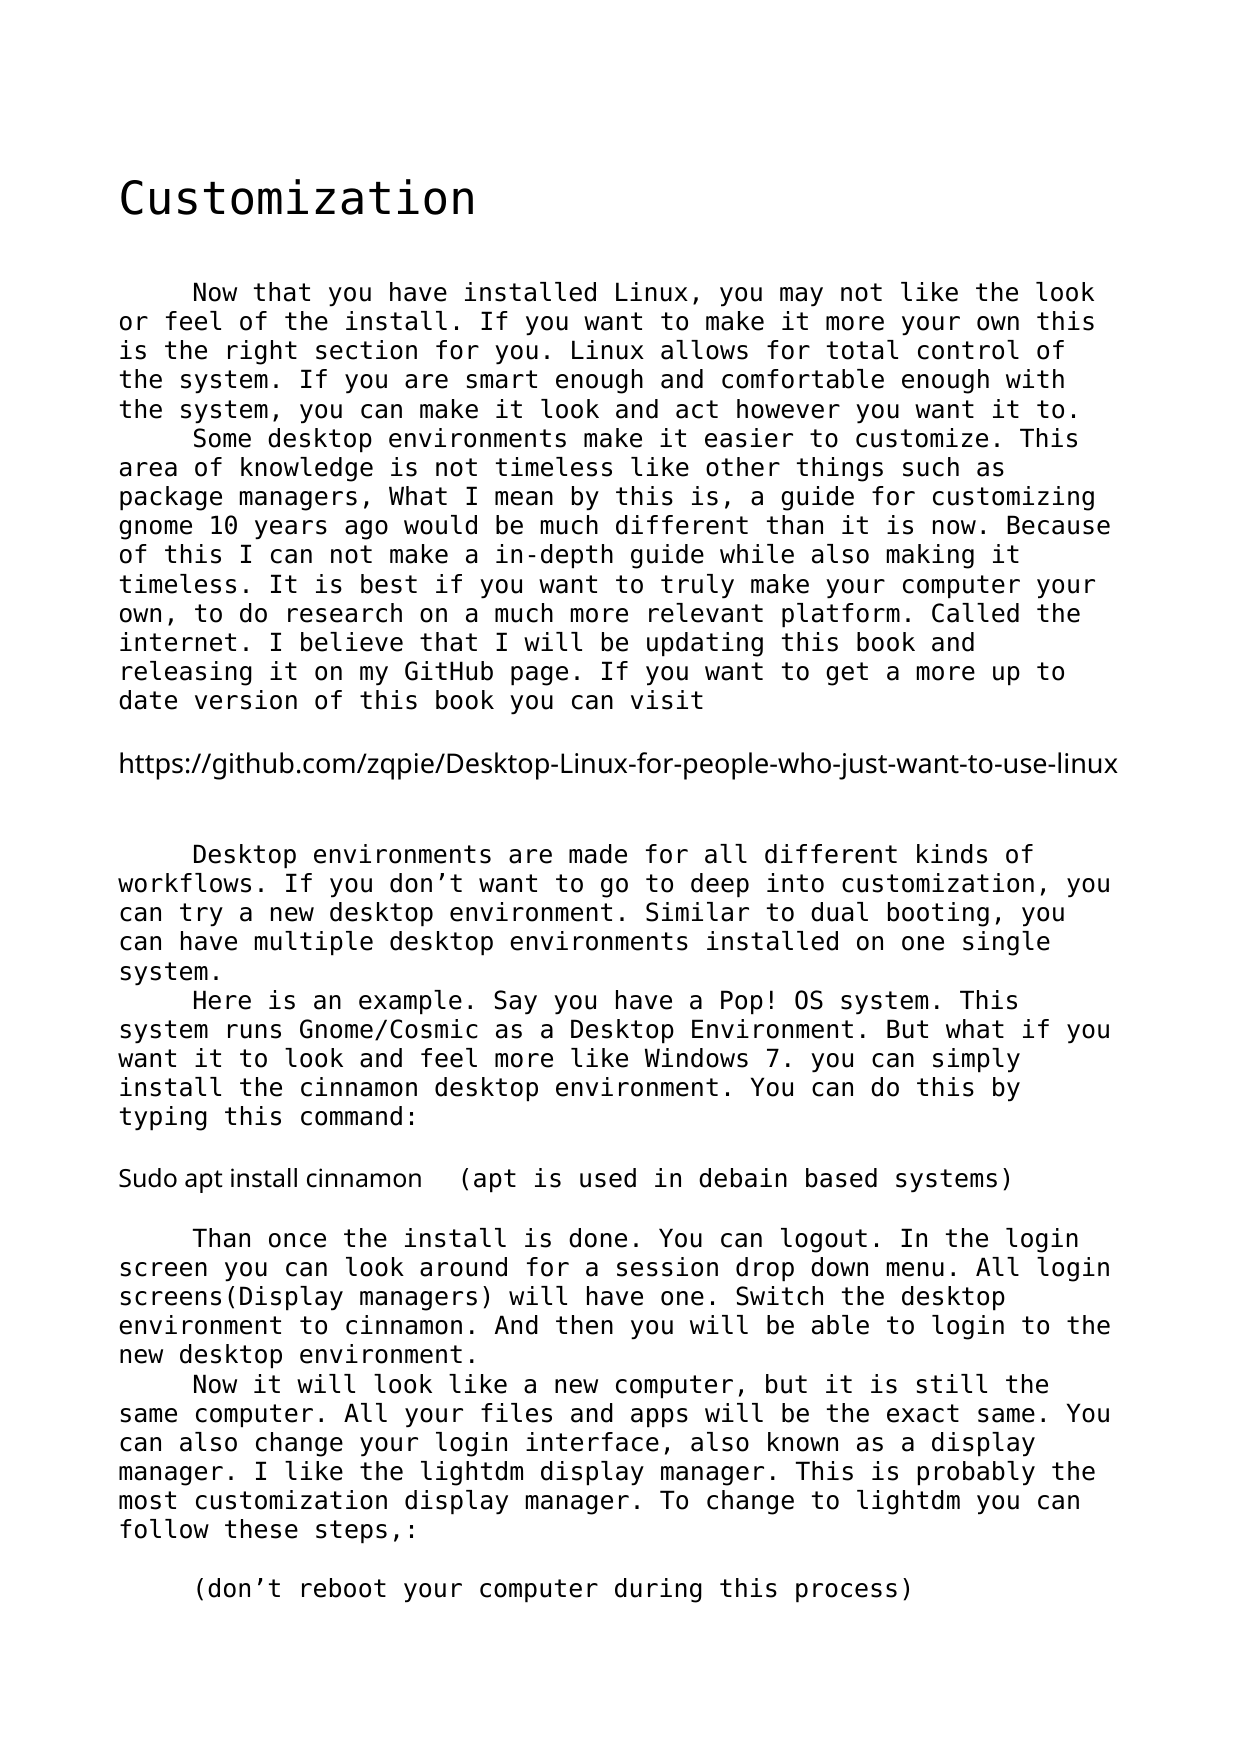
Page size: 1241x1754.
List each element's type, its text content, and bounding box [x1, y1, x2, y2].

text Now that you have installed Linux, you may not like the look or feel of the install. If you want to make it more your own this is the right section for you. Linux allows for total control of the system. If you are smart enough and comfortable enough with the system, you can make it look and act however you want it to. [118, 278, 1122, 424]
text Some desktop environments make it easier to customize. This area of knowledge is not timeless like other things such as package managers, What I mean by this is, a guide for customizing gnome 10 years ago would be much different than it is now. Because of this I can not make a in-depth guide while also making it timeless. It is best if you want to truly make your computer your own, to do research on a much more relevant platform. Called the internet. I believe that I will be updating this book and releasing it on my GitHub page. If you want to get a more up to date version of this book you can visit [118, 424, 1122, 716]
text Customization [118, 171, 1122, 225]
text Now it will look like a new computer, but it is still the same computer. All your files and apps will be the exact same. You can also change your login interface, also known as a display manager. I like the lightdm display manager. This is probably the most customization display manager. To change to lightdm you can follow these steps,: [118, 1370, 1122, 1545]
text Here is an example. Say you have a Pop! OS system. This system runs Gnome/Cosmic as a Desktop Environment. But what if you want it to look and feel more like Windows 7. you can simply install the cinnamon desktop environment. You can do this by typing this command: [118, 986, 1122, 1132]
text Desktop environments are made for all different kinds of workflows. If you don’t want to go to deep into customization, you can try a new desktop environment. Similar to dual booting, you can have multiple desktop environments installed on one single system. [118, 840, 1122, 986]
text https://github.com/zqpie/Desktop-Linux-for-people-who-just-want-to-use-linux [118, 745, 1122, 782]
text Than once the install is done. You can logout. In the login screen you can look around for a session drop down menu. All login screens(Display managers) will have one. Switch the desktop environment to cinnamon. And then you will be able to login to the new desktop environment. [118, 1224, 1122, 1370]
text (don’t reboot your computer during this process) [118, 1574, 1122, 1603]
text Sudo apt install cinnamon (apt is used in debain based systems) [118, 1161, 1122, 1195]
